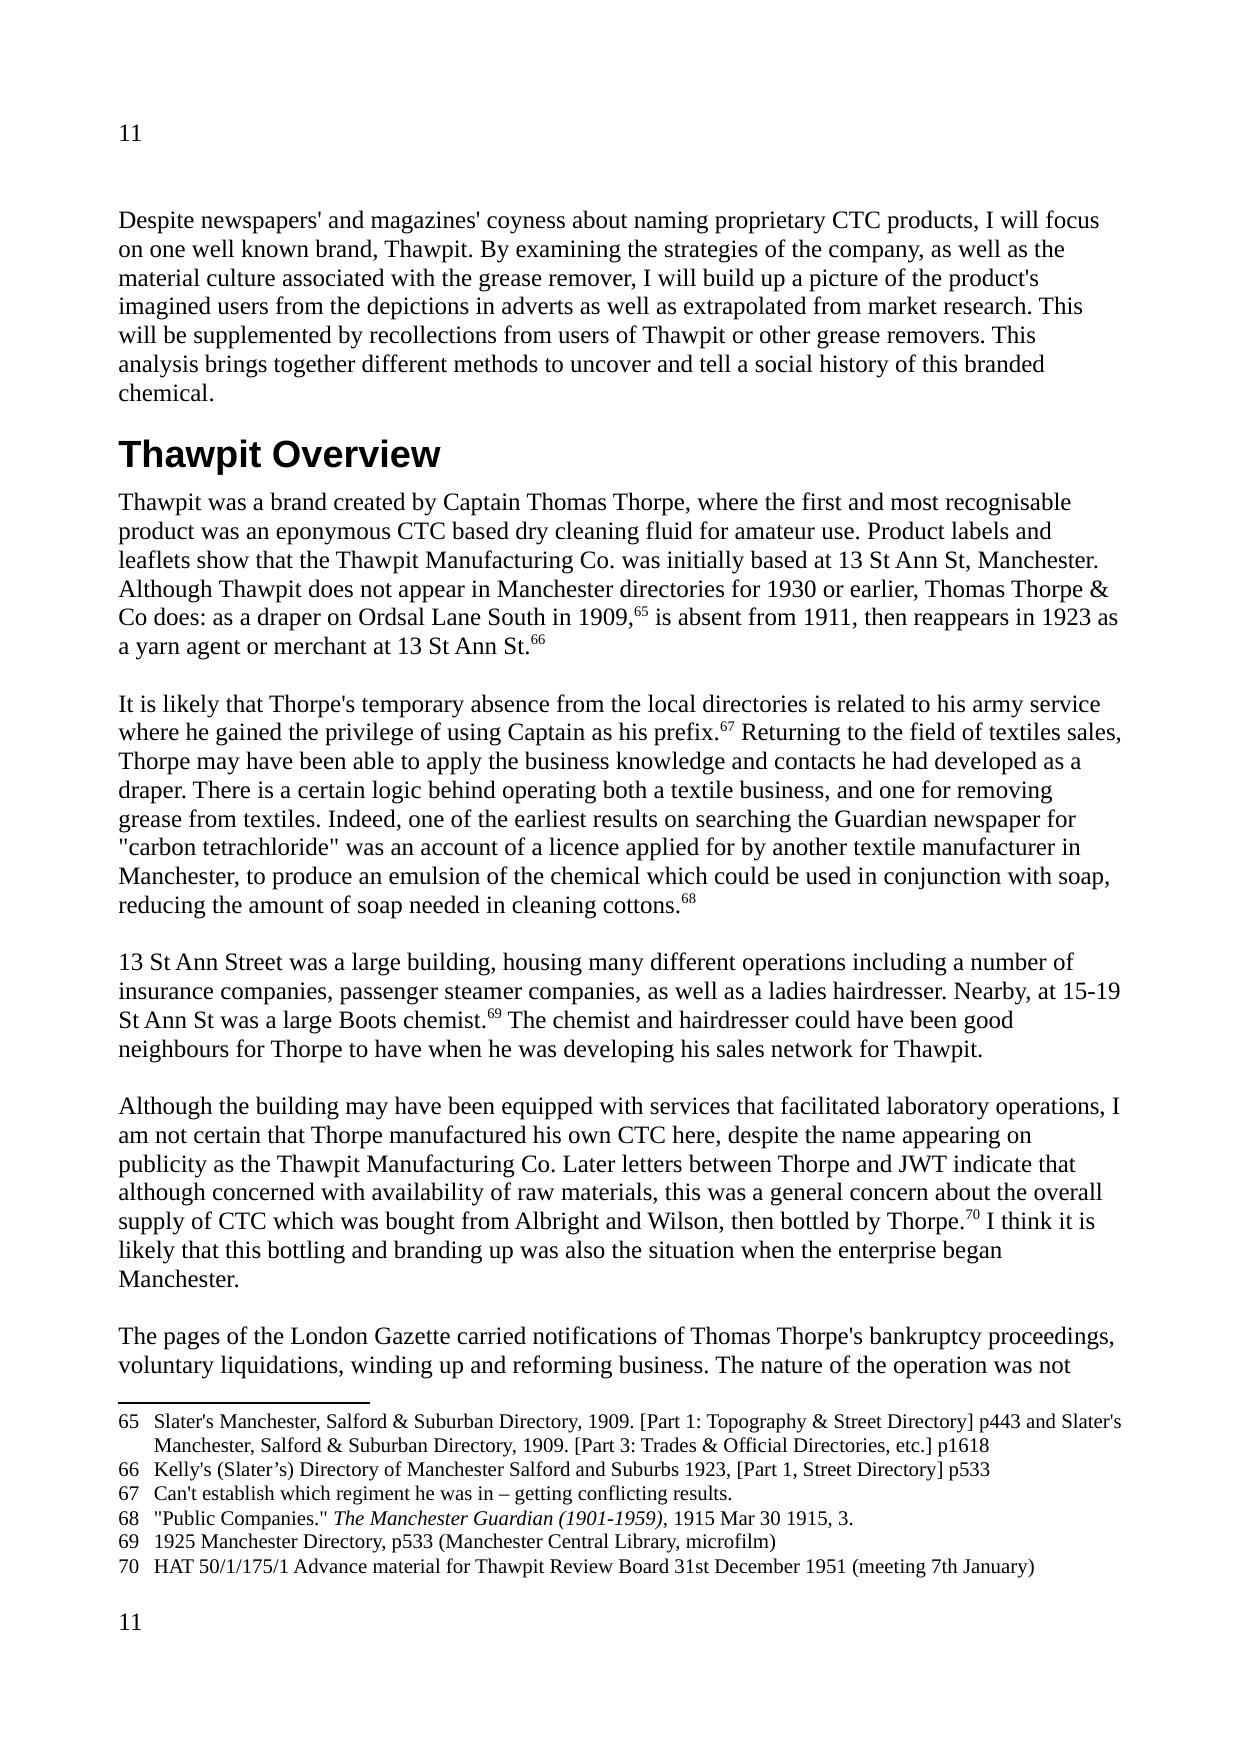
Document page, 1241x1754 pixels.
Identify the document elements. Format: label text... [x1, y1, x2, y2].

text Kelly's (Slater’s) Directory of Manchester Salford and Suburbs 1923, [Part 1, Street Directory] p533 [118, 1457, 1122, 1481]
subtitle Thawpit Overview [118, 431, 1122, 475]
text The pages of the London Gazette carried notifications of Thomas Thorpe's bankruptcy proceedings, voluntary liquidations, winding up and reforming business. The nature of the operation was not [118, 1321, 1122, 1379]
text HAT 50/1/175/1 Advance material for Thawpit Review Board 31st December 1951 (meeting 7th January) [118, 1553, 1122, 1578]
text Slater's Manchester, Salford & Suburban Directory, 1909. [Part 1: Topography & Street Directory] p443 and Slater's Manchester, Salford & Suburban Directory, 1909. [Part 3: Trades & Official Directories, etc.] p1618 [118, 1409, 1122, 1457]
text It is likely that Thorpe's temporary absence from the local directories is related to his army service where he gained the privilege of using Captain as his prefix. Returning to the field of textiles sales, Thorpe may have been able to apply the business knowledge and contacts he had developed as a draper. There is a certain logic behind operating both a textile business, and one for removing grease from textiles. Indeed, one of the earliest results on searching the Guardian newspaper for "carbon tetrachloride" was an account of a licence applied for by another textile manufacturer in Manchester, to produce an emulsion of the chemical which could be used in conjunction with soap, reducing the amount of soap needed in cleaning cottons. [118, 689, 1122, 919]
text 13 St Ann Street was a large building, housing many different operations including a number of insurance companies, passenger steamer companies, as well as a ladies hairdresser. Nearby, at 15-19 St Ann St was a large Boots chemist. The chemist and hairdresser could have been good neighbours for Thorpe to have when he was developing his sales network for Thawpit. [118, 947, 1122, 1062]
text Thawpit was a brand created by Captain Thomas Thorpe, where the first and most recognisable product was an eponymous CTC based dry cleaning fluid for amateur use. Product labels and leaflets show that the Thawpit Manufacturing Co. was initially based at 13 St Ann St, Manchester. Although Thawpit does not appear in Manchester directories for 1930 or earlier, Thomas Thorpe & Co does: as a draper on Ordsal Lane South in 1909, is absent from 1911, then reappears in 1923 as a yarn agent or merchant at 13 St Ann St. [118, 487, 1122, 660]
text Can't establish which regiment he was in – getting conflicting results. [118, 1481, 1122, 1505]
text 1925 Manchester Directory, p533 (Manchester Central Library, microfilm) [118, 1529, 1122, 1553]
text "Public Companies." The Manchester Guardian (1901-1959), 1915 Mar 30 1915, 3. [118, 1505, 1122, 1529]
text Although the building may have been equipped with services that facilitated laboratory operations, I am not certain that Thorpe manufactured his own CTC here, despite the name appearing on publicity as the Thawpit Manufacturing Co. Later letters between Thorpe and JWT indicate that although concerned with availability of raw materials, this was a general concern about the overall supply of CTC which was bought from Albright and Wilson, then bottled by Thorpe. I think it is likely that this bottling and branding up was also the situation when the enterprise began Manchester. [118, 1091, 1122, 1292]
text Despite newspapers' and magazines' coyness about naming proprietary CTC products, I will focus on one well known brand, Thawpit. By examining the strategies of the company, as well as the material culture associated with the grease remover, I will build up a picture of the product's imagined users from the depictions in adverts as well as extrapolated from market research. This will be supplemented by recollections from users of Thawpit or other grease removers. This analysis brings together different methods to uncover and tell a social history of this branded chemical. [118, 205, 1122, 406]
